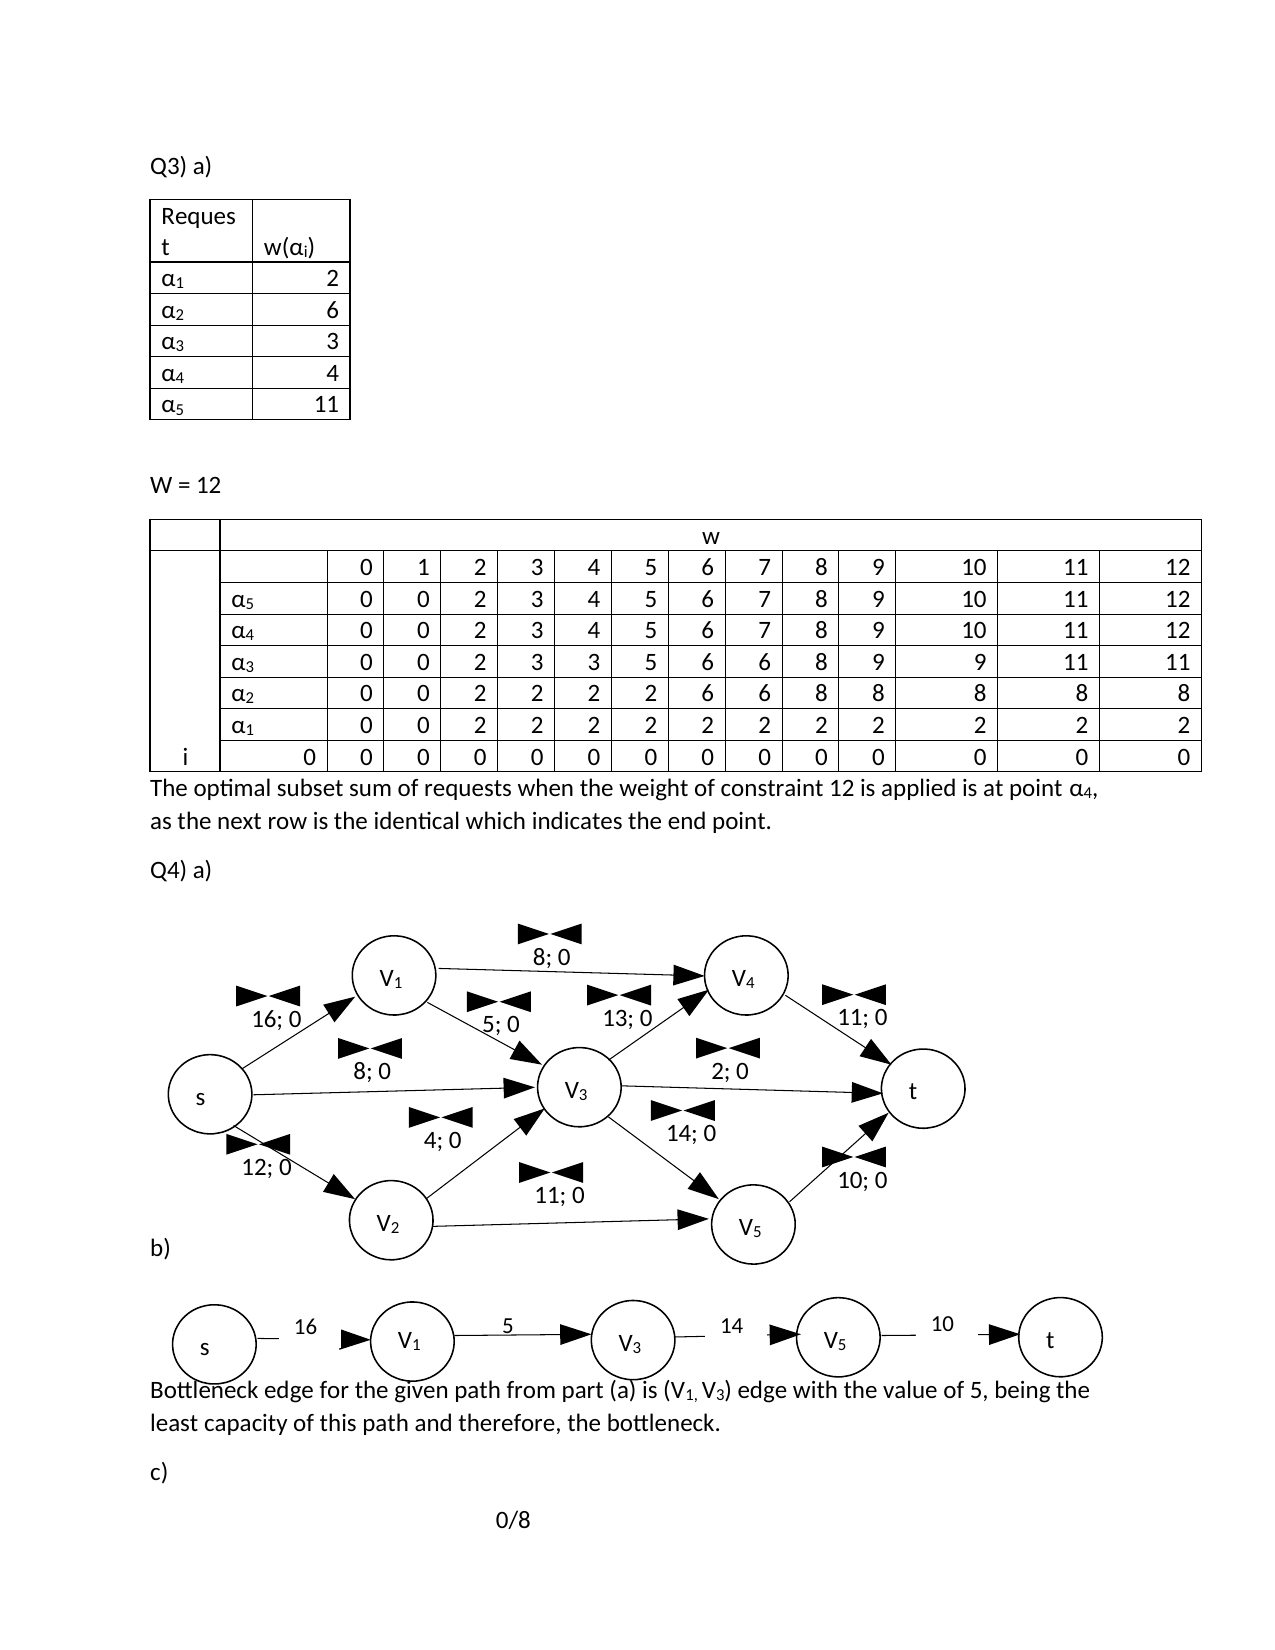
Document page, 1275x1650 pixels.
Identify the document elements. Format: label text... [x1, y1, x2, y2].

table_cell 2 [441, 615, 497, 645]
table_cell 3 [555, 646, 611, 677]
table_cell 11 [1100, 646, 1201, 677]
table_cell 2 [441, 646, 497, 677]
table_cell 0 [384, 678, 440, 708]
table_cell 0 [555, 741, 611, 771]
table_cell α4 [221, 615, 327, 645]
table_cell 7 [726, 551, 782, 582]
table_cell 6 [669, 646, 725, 677]
table_cell 0 [783, 741, 838, 771]
table_cell 8 [783, 615, 838, 645]
table_cell 9 [839, 646, 895, 677]
table_cell 0 [669, 741, 725, 771]
table_cell 6 [669, 583, 725, 613]
table_cell 4 [555, 551, 611, 582]
table_cell 2 [669, 709, 725, 740]
text W = 12 [150, 469, 1125, 500]
table_cell 0 [221, 741, 327, 771]
table_cell 0 [328, 551, 383, 582]
table_cell 2 [498, 709, 554, 740]
table_cell 6 [669, 615, 725, 645]
table_cell 11 [998, 551, 1099, 582]
table_cell 12 [1100, 615, 1201, 645]
table_header w(αi) [253, 200, 349, 261]
text b) [150, 1232, 737, 1263]
table_cell 9 [839, 615, 895, 645]
table_cell 0 [384, 741, 440, 771]
text b) [714, 1232, 793, 1263]
table_cell 0 [498, 741, 554, 771]
table_cell 2 [726, 709, 782, 740]
table_cell 7 [726, 615, 782, 645]
table_cell 2 [441, 551, 497, 582]
table_cell 0 [328, 646, 383, 677]
table_cell 2 [498, 678, 554, 708]
table_cell 12 [1100, 551, 1201, 582]
table_cell 2 [555, 709, 611, 740]
table_cell 8 [783, 583, 838, 613]
table_cell α3 [221, 646, 327, 677]
table_cell [221, 551, 327, 582]
table_cell 0 [328, 583, 383, 613]
table_cell 0 [328, 741, 383, 771]
table_cell 10 [896, 551, 997, 582]
text 14 [720, 1312, 752, 1340]
text b) [770, 1232, 1125, 1263]
text 10 [931, 1309, 963, 1337]
table_cell 0 [839, 741, 895, 771]
table_cell α1 [151, 263, 252, 293]
table_cell 2 [441, 709, 497, 740]
table_cell α1 [221, 709, 327, 740]
table_cell 6 [669, 678, 725, 708]
table_cell 2 [783, 709, 838, 740]
table_cell 11 [998, 615, 1099, 645]
table_header Request [151, 200, 252, 261]
text Q3) a) [150, 150, 1125, 181]
table_cell 2 [441, 583, 497, 613]
table_cell 0 [998, 741, 1099, 771]
table_cell α3 [151, 326, 252, 356]
table_cell 11 [253, 389, 349, 419]
table_cell 0 [1100, 741, 1201, 771]
table_cell 8 [896, 678, 997, 708]
table_cell 9 [839, 551, 895, 582]
table_cell 11 [998, 583, 1099, 613]
table_cell 2 [555, 678, 611, 708]
table_cell 5 [612, 551, 668, 582]
table_cell 2 [1100, 709, 1201, 740]
table_cell 1 [384, 551, 440, 582]
table_cell 10 [896, 583, 997, 613]
table_cell 8 [839, 678, 895, 708]
table_cell 3 [498, 551, 554, 582]
table_cell 6 [253, 294, 349, 324]
table_cell 3 [498, 583, 554, 613]
table_header w [221, 520, 1201, 550]
table_cell 4 [253, 357, 349, 388]
table_cell 3 [253, 326, 349, 356]
table_cell 0 [896, 741, 997, 771]
table_cell α5 [151, 389, 252, 419]
table_cell 7 [726, 583, 782, 613]
table_cell 8 [1100, 678, 1201, 708]
table_cell 8 [783, 646, 838, 677]
table_cell 8 [783, 551, 838, 582]
table_cell 2 [612, 678, 668, 708]
table_cell 0 [384, 583, 440, 613]
table_cell 9 [839, 583, 895, 613]
text [502, 1336, 534, 1340]
table_cell 2 [253, 263, 349, 293]
table_cell 6 [726, 678, 782, 708]
table_cell i [151, 551, 219, 771]
text Q4) a) [150, 854, 1125, 885]
table_cell 0 [612, 741, 668, 771]
table_cell 3 [498, 615, 554, 645]
text Bottleneck edge for the given path from part (a) is (V1, V3) edge with the value of 5, being the least capacity of this path and therefore, the bottleneck. [150, 1374, 1125, 1438]
table_cell 0 [726, 741, 782, 771]
table_cell 2 [896, 709, 997, 740]
table_cell 12 [1100, 583, 1201, 613]
table_cell 8 [998, 678, 1099, 708]
table_cell 4 [555, 615, 611, 645]
text 0/8 [496, 1504, 552, 1535]
table_cell 0 [328, 678, 383, 708]
text [481, 1497, 567, 1549]
table_cell 5 [612, 615, 668, 645]
table_cell 6 [726, 646, 782, 677]
table_cell 5 [612, 583, 668, 613]
table_cell 9 [896, 646, 997, 677]
table_cell 0 [328, 709, 383, 740]
table_cell 0 [384, 709, 440, 740]
table_cell 10 [896, 615, 997, 645]
table_cell α4 [151, 357, 252, 388]
text The optimal subset sum of requests when the weight of constraint 12 is applied is at point α4, as the next row is the identical which indicates the end point. [150, 772, 1125, 835]
table_cell 6 [669, 551, 725, 582]
table_cell 3 [498, 646, 554, 677]
table_cell 2 [839, 709, 895, 740]
table_header [151, 520, 219, 550]
text 16 [294, 1312, 326, 1340]
text 5 [502, 1312, 534, 1334]
table_cell 4 [555, 583, 611, 613]
text c) [150, 1456, 1125, 1487]
table_cell α2 [151, 294, 252, 324]
table_cell 2 [612, 709, 668, 740]
table_cell 5 [612, 646, 668, 677]
table_cell 2 [441, 678, 497, 708]
table_cell 0 [328, 615, 383, 645]
table_cell 0 [384, 615, 440, 645]
table_cell 8 [783, 678, 838, 708]
table_cell α5 [221, 583, 327, 613]
table_cell 0 [384, 646, 440, 677]
table_cell 11 [998, 646, 1099, 677]
table_cell 0 [441, 741, 497, 771]
table_cell 2 [998, 709, 1099, 740]
table_cell α2 [221, 678, 327, 708]
text b) [353, 1232, 429, 1259]
